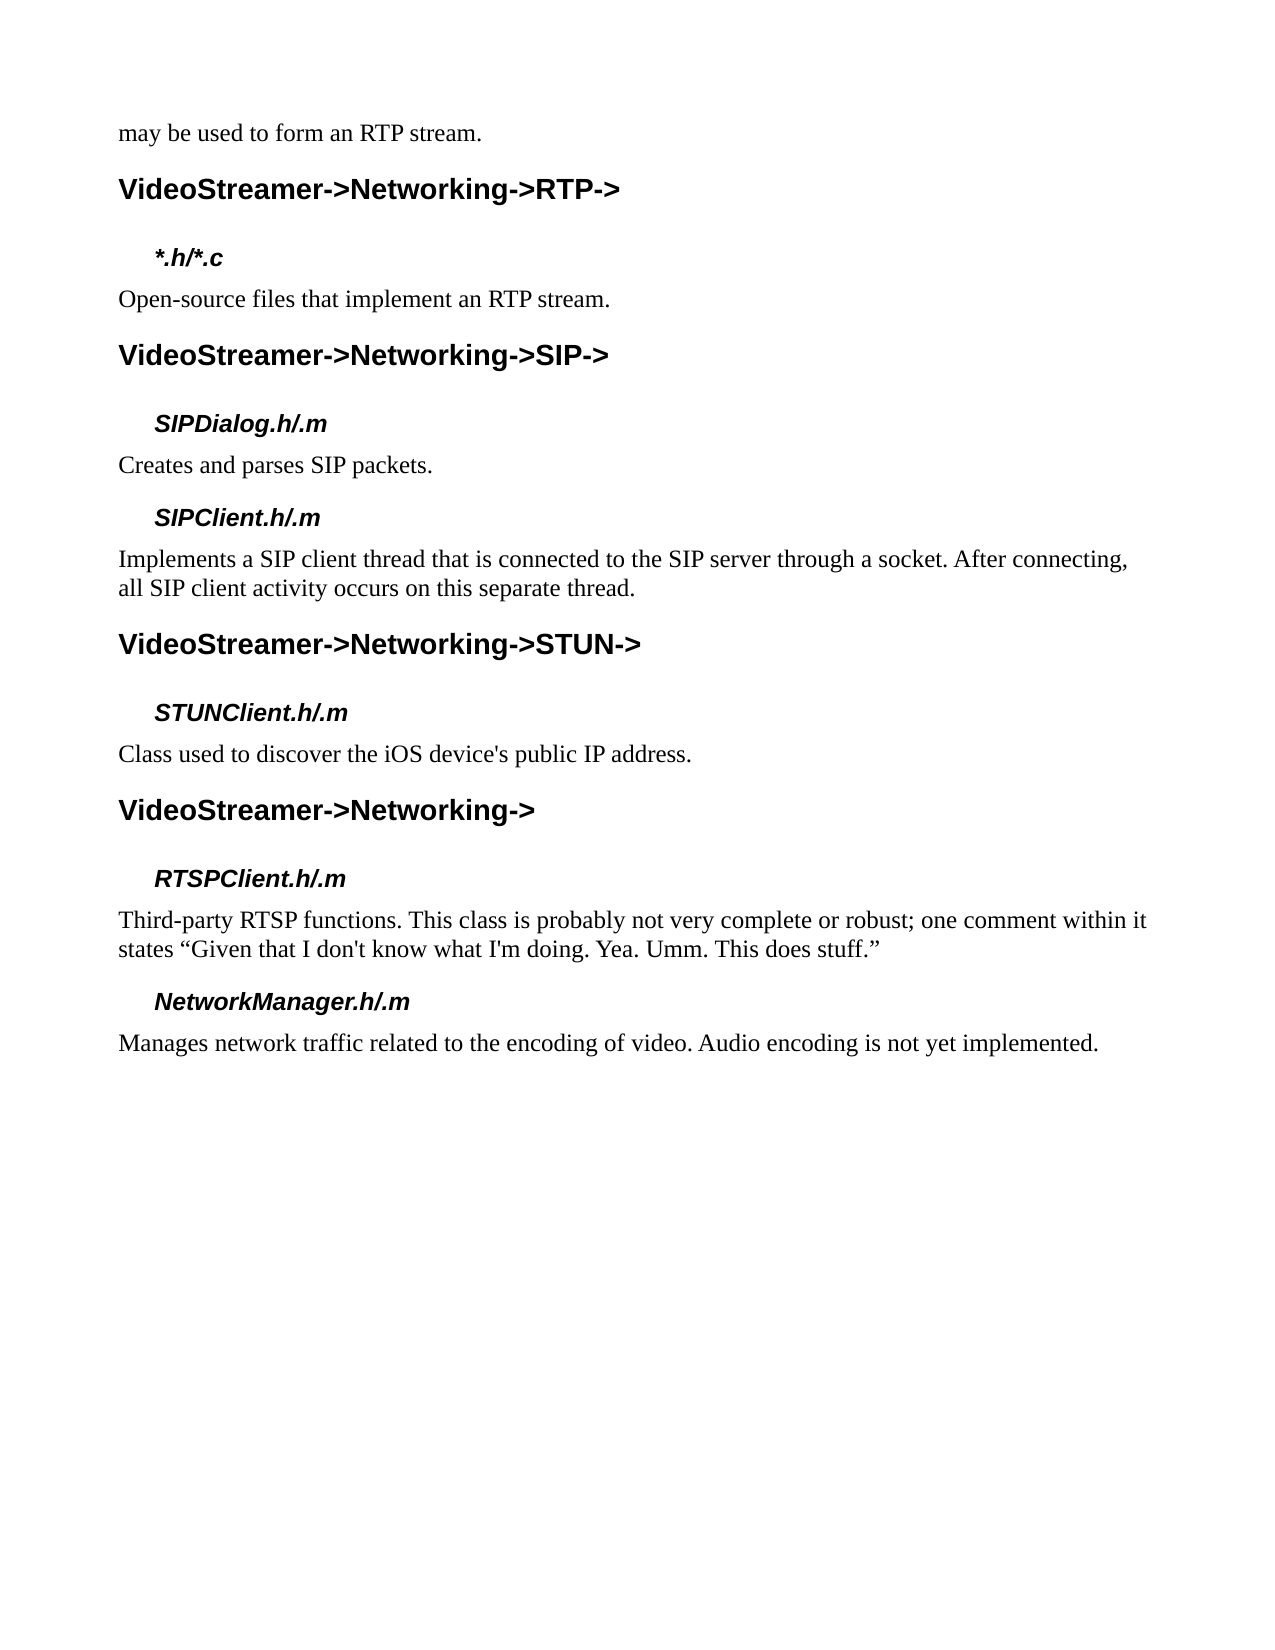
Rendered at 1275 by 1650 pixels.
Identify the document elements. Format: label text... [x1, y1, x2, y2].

text Implements a SIP client thread that is connected to the SIP server through a socket. After connecting, all SIP client activity occurs on this separate thread. [118, 544, 1157, 602]
subtitle SIPClient.h/.m [118, 503, 1157, 532]
subtitle VideoStreamer->Networking-> [118, 793, 1157, 826]
text Third-party RTSP functions. This class is probably not very complete or robust; one comment within it states “Given that I don't know what I'm doing. Yea. Umm. This does stuff.” [118, 905, 1157, 962]
subtitle SIPDialog.h/.m [118, 409, 1157, 437]
subtitle RTSPClient.h/.m [118, 864, 1157, 892]
subtitle *.h/*.c [118, 243, 1157, 271]
text Manages network traffic related to the encoding of video. Audio encoding is not yet implemented. [118, 1028, 1157, 1057]
subtitle VideoStreamer->Networking->STUN-> [118, 627, 1157, 661]
text may be used to form an RTP stream. [118, 118, 1157, 147]
text Creates and parses SIP packets. [118, 450, 1157, 478]
subtitle STUNClient.h/.m [118, 698, 1157, 727]
subtitle VideoStreamer->Networking->RTP-> [118, 172, 1157, 205]
text Class used to discover the iOS device's public IP address. [118, 739, 1157, 768]
subtitle NetworkManager.h/.m [118, 987, 1157, 1016]
subtitle VideoStreamer->Networking->SIP-> [118, 338, 1157, 371]
text Open-source files that implement an RTP stream. [118, 284, 1157, 313]
